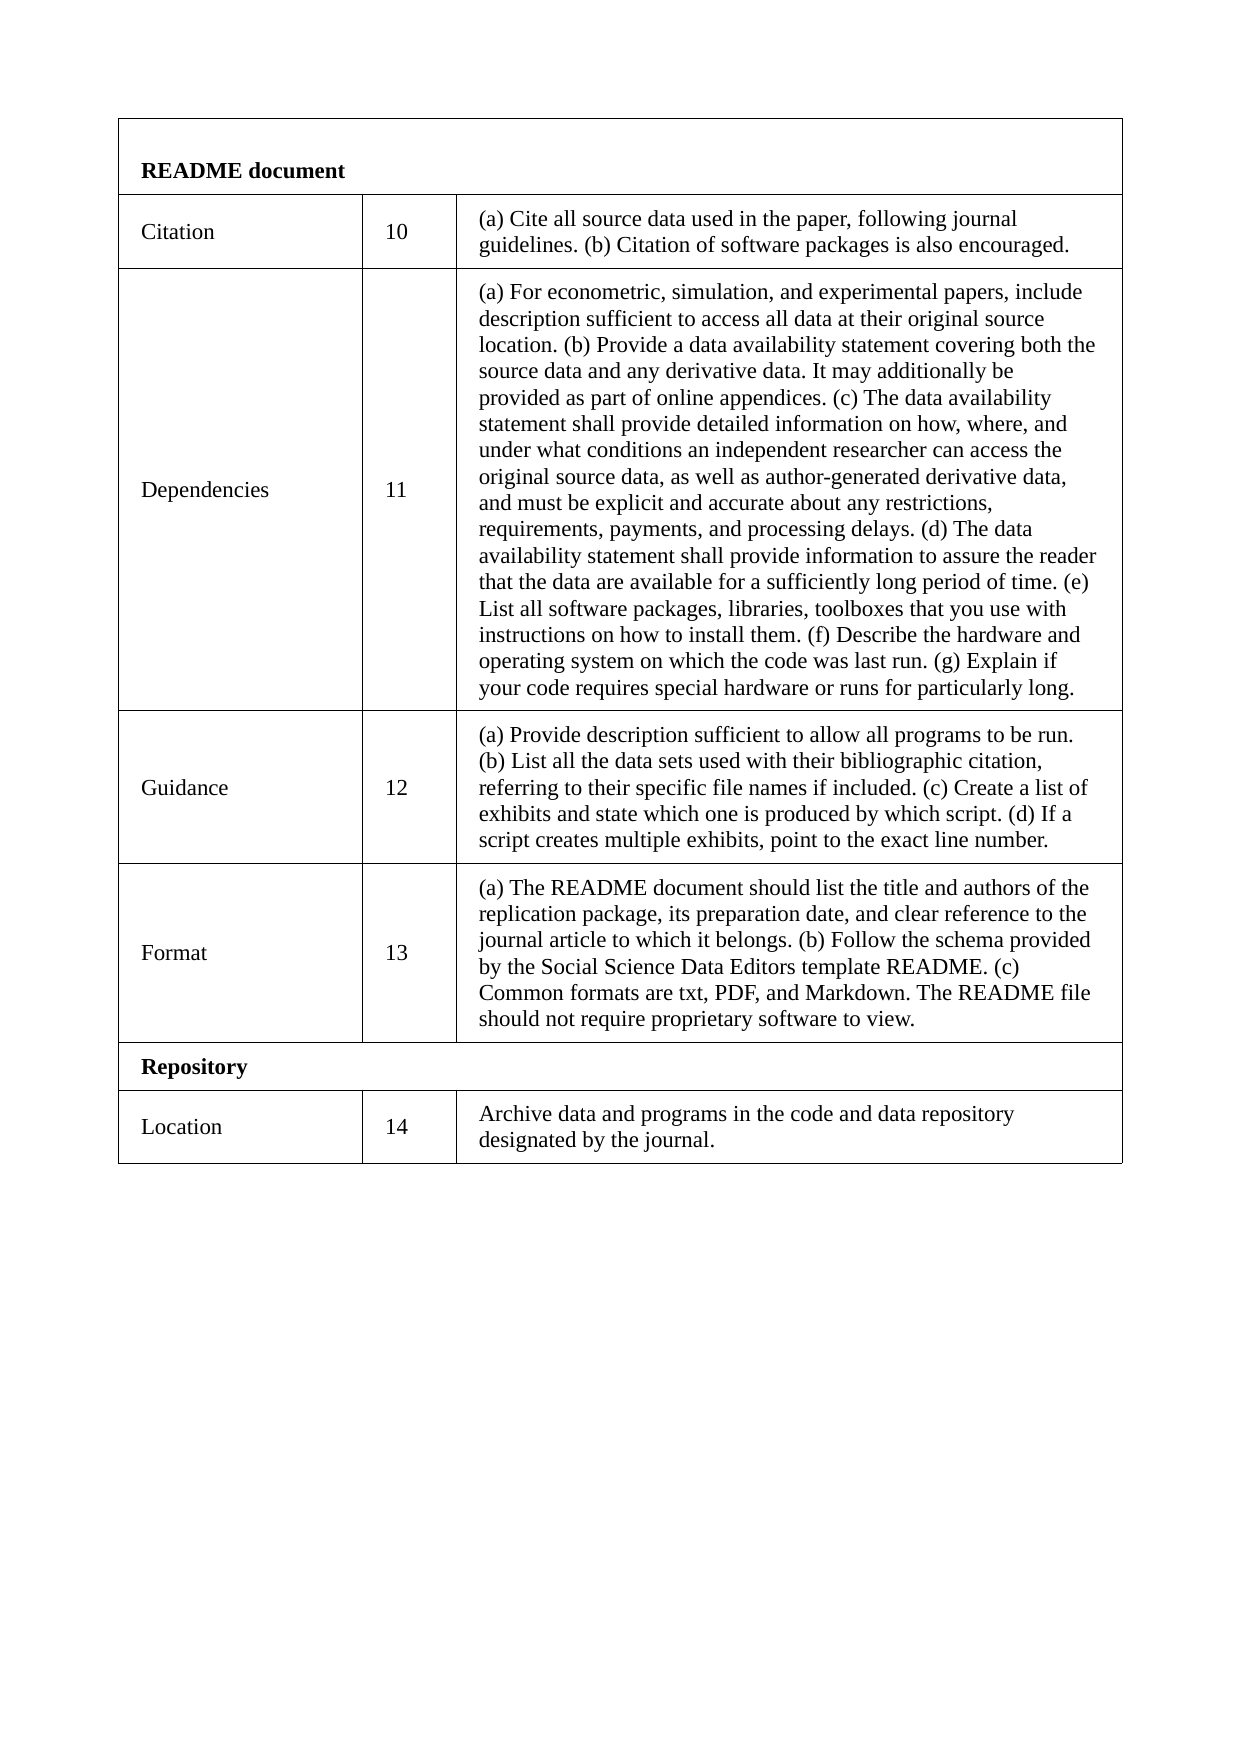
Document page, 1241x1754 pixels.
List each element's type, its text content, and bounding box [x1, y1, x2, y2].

table_cell 11 [363, 269, 456, 710]
table_cell Dependencies [119, 269, 362, 710]
table_cell (a) The README document should list the title and authors of the replication package, its preparation date, and clear reference to the journal article to which it belongs. (b) Follow the schema provided by the Social Science Data Editors template README. (c) Common formats are txt, PDF, and Markdown. The README file should not require proprietary software to view. [457, 864, 1122, 1042]
table_cell 10 [363, 195, 456, 268]
table_cell Citation [119, 195, 362, 268]
table_cell (a) Provide description sufficient to allow all programs to be run. (b) List all the data sets used with their bibliographic citation, referring to their specific file names if included. (c) Create a list of exhibits and state which one is produced by which script. (d) If a script creates multiple exhibits, point to the exact line number. [457, 711, 1122, 863]
table_cell Repository [119, 1043, 1122, 1089]
table_cell Guidance [119, 711, 362, 863]
table_cell Location [119, 1091, 362, 1163]
table_cell (a) Cite all source data used in the paper, following journal guidelines. (b) Citation of software packages is also encouraged. [457, 195, 1122, 268]
table_cell Format [119, 864, 362, 1042]
table_cell 12 [363, 711, 456, 863]
table_cell (a) For econometric, simulation, and experimental papers, include description sufficient to access all data at their original source location. (b) Provide a data availability statement covering both the source data and any derivative data. It may additionally be provided as part of online appendices. (c) The data availability statement shall provide detailed information on how, where, and under what conditions an independent researcher can access the original source data, as well as author-generated derivative data, and must be explicit and accurate about any restrictions, requirements, payments, and processing delays. (d) The data availability statement shall provide information to assure the reader that the data are available for a sufficiently long period of time. (e) List all software packages, libraries, toolboxes that you use with instructions on how to install them. (f) Describe the hardware and operating system on which the code was last run. (g) Explain if your code requires special hardware or runs for particularly long. [457, 269, 1122, 710]
table_cell 13 [363, 864, 456, 1042]
table_cell 14 [363, 1091, 456, 1163]
table_cell README document [119, 119, 1122, 194]
table_cell Archive data and programs in the code and data repository designated by the journal. [457, 1091, 1122, 1163]
